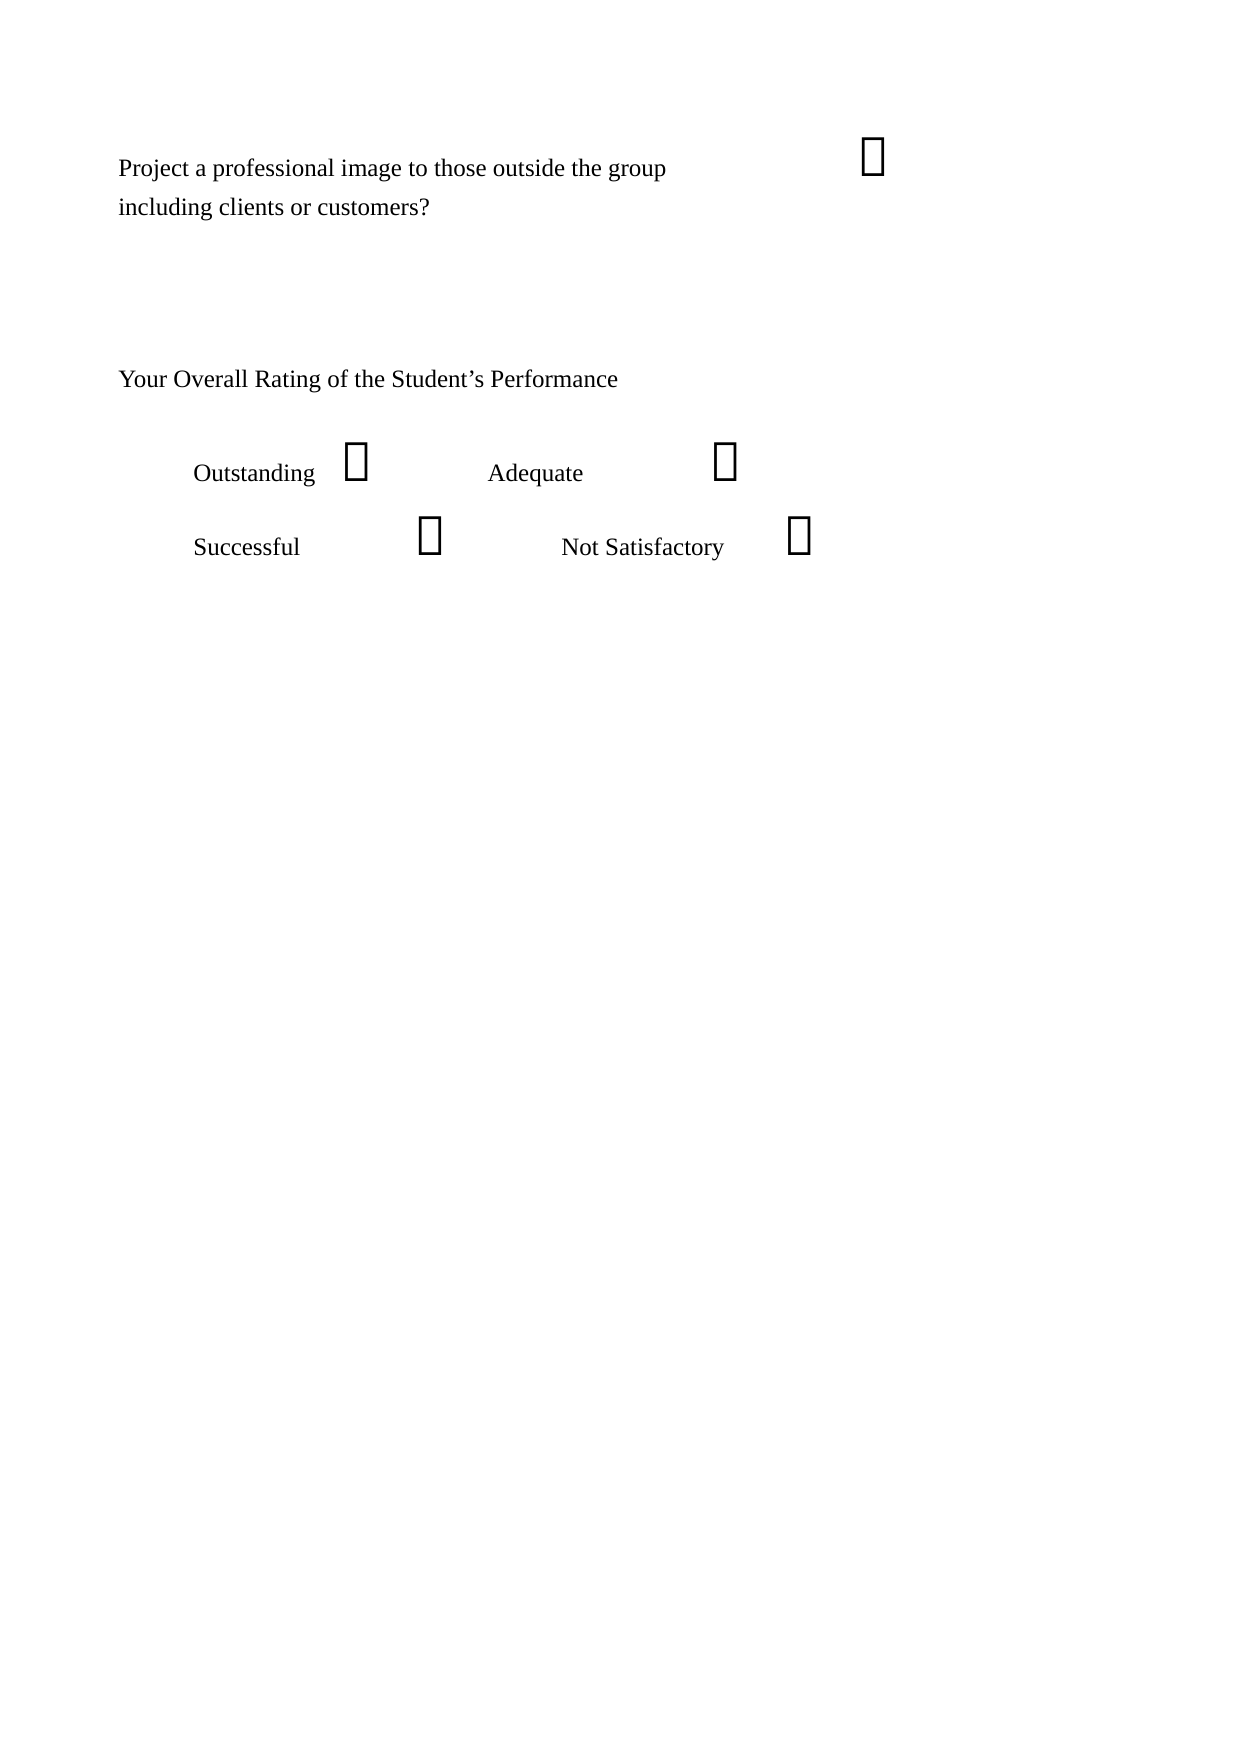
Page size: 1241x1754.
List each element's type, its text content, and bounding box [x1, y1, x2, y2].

text including clients or customers? [118, 192, 1122, 221]
text Successful  Not Satisfactory  [118, 497, 1122, 571]
text Outstanding  Adequate  [118, 424, 1122, 497]
text Your Overall Rating of the Student’s Performance [118, 364, 1122, 393]
text Project a professional image to those outside the group  [118, 118, 1122, 192]
